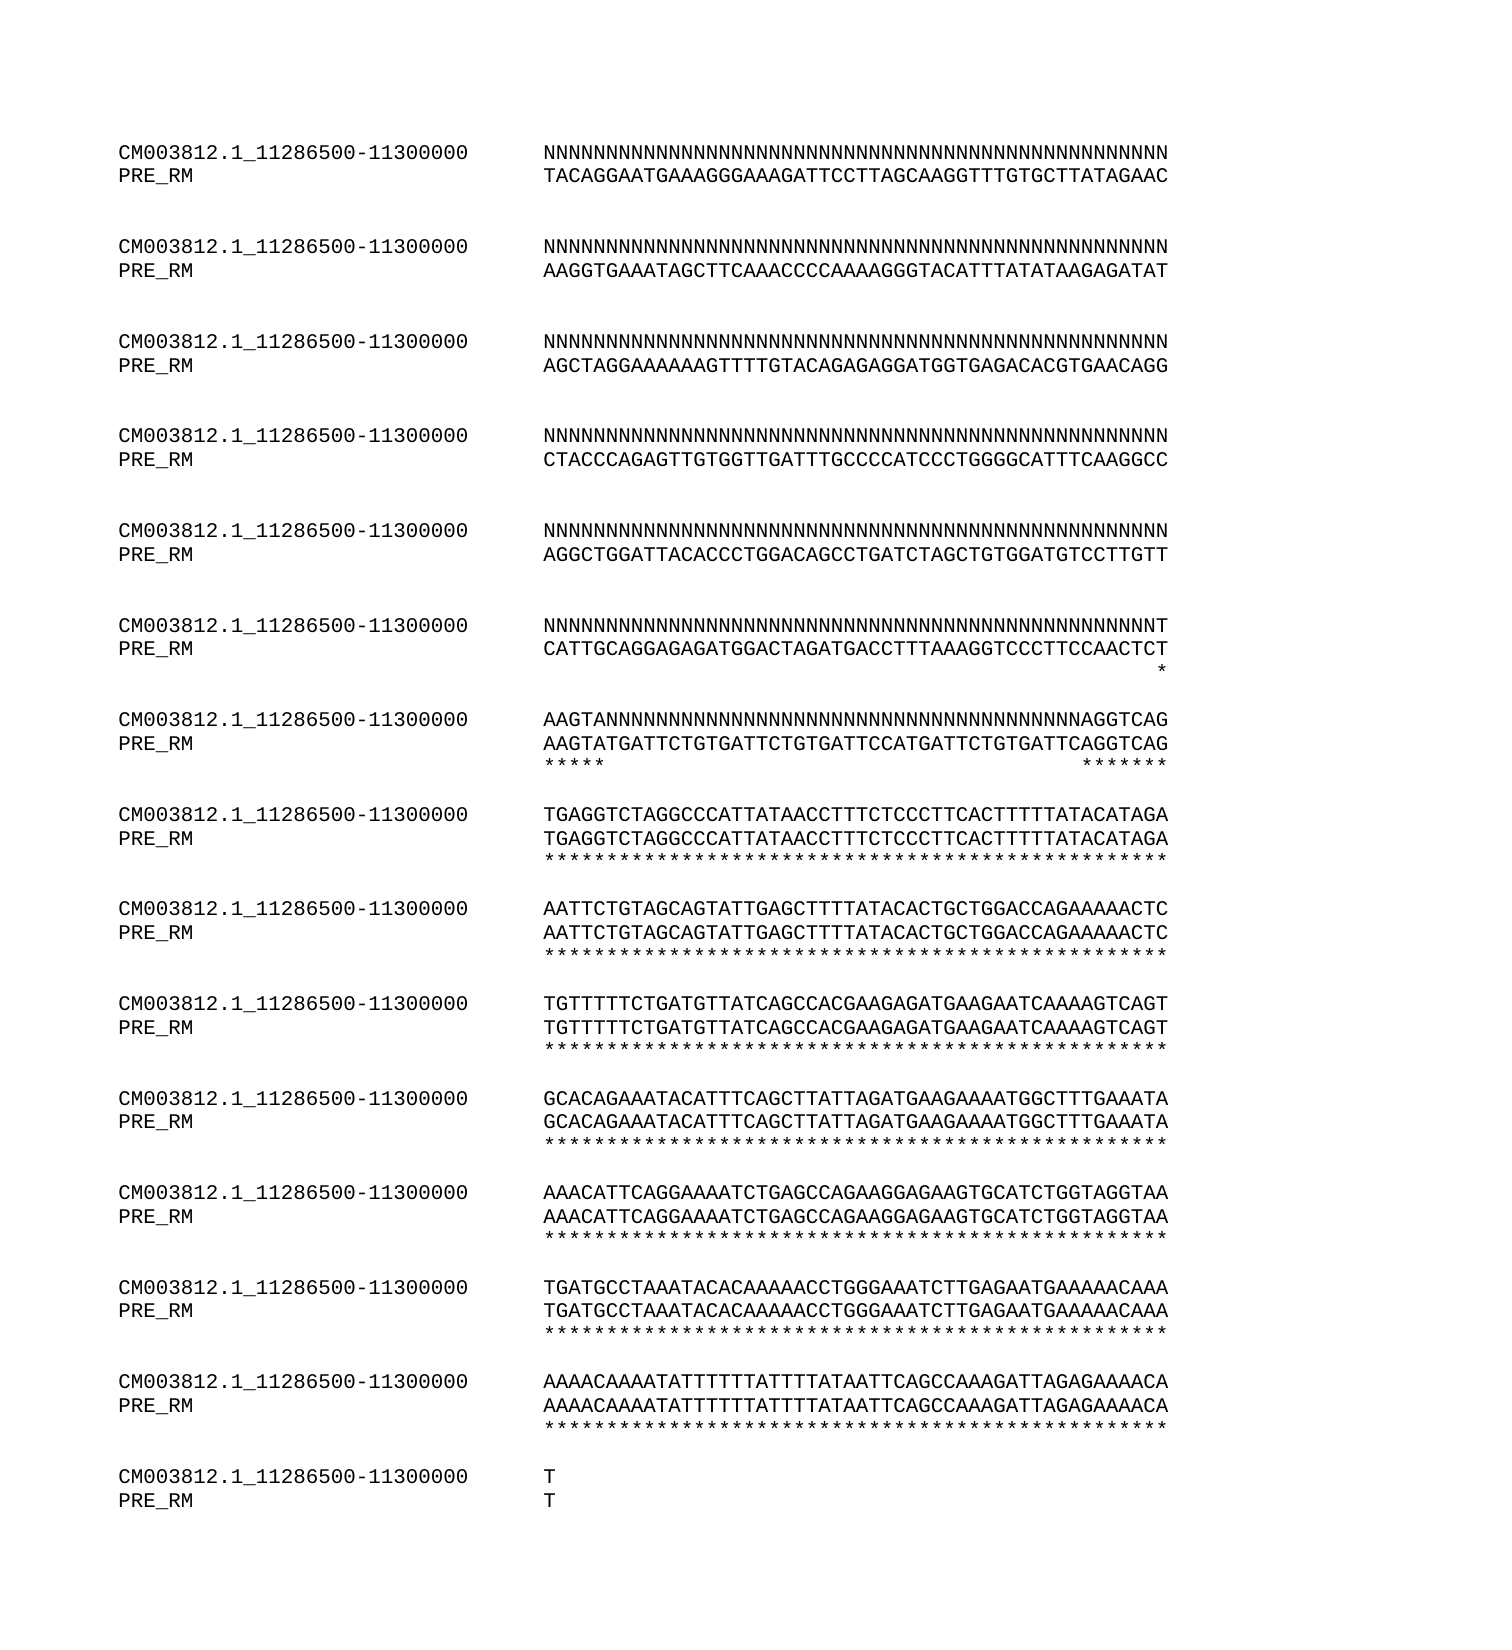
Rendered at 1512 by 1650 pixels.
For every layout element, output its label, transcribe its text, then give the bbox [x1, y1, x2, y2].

text ************************************************** [118, 1135, 1393, 1158]
text CM003812.1_11286500-11300000 T [118, 1466, 1393, 1489]
text CM003812.1_11286500-11300000 TGATGCCTAAATACACAAAAACCTGGGAAATCTTGAGAATGAAAAACAAA [118, 1277, 1393, 1300]
text CM003812.1_11286500-11300000 NNNNNNNNNNNNNNNNNNNNNNNNNNNNNNNNNNNNNNNNNNNNNNNNNN [118, 520, 1393, 544]
text CM003812.1_11286500-11300000 NNNNNNNNNNNNNNNNNNNNNNNNNNNNNNNNNNNNNNNNNNNNNNNNNN [118, 426, 1393, 449]
text ************************************************** [118, 851, 1393, 875]
text CM003812.1_11286500-11300000 NNNNNNNNNNNNNNNNNNNNNNNNNNNNNNNNNNNNNNNNNNNNNNNNNT [118, 615, 1393, 638]
text PRE_RM AATTCTGTAGCAGTATTGAGCTTTTATACACTGCTGGACCAGAAAAACTC [118, 922, 1393, 946]
text PRE_RM AGGCTGGATTACACCCTGGACAGCCTGATCTAGCTGTGGATGTCCTTGTT [118, 544, 1393, 567]
text CM003812.1_11286500-11300000 TGAGGTCTAGGCCCATTATAACCTTTCTCCCTTCACTTTTTATACATAGA [118, 804, 1393, 827]
text PRE_RM AAACATTCAGGAAAATCTGAGCCAGAAGGAGAAGTGCATCTGGTAGGTAA [118, 1206, 1393, 1229]
text ************************************************** [118, 1229, 1393, 1253]
text CM003812.1_11286500-11300000 NNNNNNNNNNNNNNNNNNNNNNNNNNNNNNNNNNNNNNNNNNNNNNNNNN [118, 331, 1393, 354]
text CM003812.1_11286500-11300000 NNNNNNNNNNNNNNNNNNNNNNNNNNNNNNNNNNNNNNNNNNNNNNNNNN [118, 236, 1393, 260]
text PRE_RM TGTTTTTCTGATGTTATCAGCCACGAAGAGATGAAGAATCAAAAGTCAGT [118, 1017, 1393, 1040]
text CM003812.1_11286500-11300000 AAAACAAAATATTTTTTATTTTATAATTCAGCCAAAGATTAGAGAAAACA [118, 1371, 1393, 1395]
text ************************************************** [118, 1040, 1393, 1064]
text CM003812.1_11286500-11300000 GCACAGAAATACATTTCAGCTTATTAGATGAAGAAAATGGCTTTGAAATA [118, 1088, 1393, 1111]
text ************************************************** [118, 1419, 1393, 1442]
text PRE_RM CATTGCAGGAGAGATGGACTAGATGACCTTTAAAGGTCCCTTCCAACTCT [118, 638, 1393, 662]
text PRE_RM AGCTAGGAAAAAAGTTTTGTACAGAGAGGATGGTGAGACACGTGAACAGG [118, 354, 1393, 378]
text CM003812.1_11286500-11300000 AAACATTCAGGAAAATCTGAGCCAGAAGGAGAAGTGCATCTGGTAGGTAA [118, 1182, 1393, 1206]
text PRE_RM TGAGGTCTAGGCCCATTATAACCTTTCTCCCTTCACTTTTTATACATAGA [118, 827, 1393, 851]
text ***** ******* [118, 757, 1393, 780]
text CM003812.1_11286500-11300000 AAGTANNNNNNNNNNNNNNNNNNNNNNNNNNNNNNNNNNNNNNAGGTCAG [118, 709, 1393, 733]
text ************************************************** [118, 946, 1393, 969]
text PRE_RM AAAACAAAATATTTTTTATTTTATAATTCAGCCAAAGATTAGAGAAAACA [118, 1395, 1393, 1419]
text PRE_RM AAGGTGAAATAGCTTCAAACCCCAAAAGGGTACATTTATATAAGAGATAT [118, 260, 1393, 284]
text CM003812.1_11286500-11300000 NNNNNNNNNNNNNNNNNNNNNNNNNNNNNNNNNNNNNNNNNNNNNNNNNN [118, 142, 1393, 165]
text ************************************************** [118, 1324, 1393, 1348]
text PRE_RM AAGTATGATTCTGTGATTCTGTGATTCCATGATTCTGTGATTCAGGTCAG [118, 733, 1393, 757]
text PRE_RM TACAGGAATGAAAGGGAAAGATTCCTTAGCAAGGTTTGTGCTTATAGAAC [118, 165, 1393, 189]
text PRE_RM CTACCCAGAGTTGTGGTTGATTTGCCCCATCCCTGGGGCATTTCAAGGCC [118, 449, 1393, 473]
text CM003812.1_11286500-11300000 AATTCTGTAGCAGTATTGAGCTTTTATACACTGCTGGACCAGAAAAACTC [118, 898, 1393, 922]
text PRE_RM TGATGCCTAAATACACAAAAACCTGGGAAATCTTGAGAATGAAAAACAAA [118, 1300, 1393, 1324]
text PRE_RM GCACAGAAATACATTTCAGCTTATTAGATGAAGAAAATGGCTTTGAAATA [118, 1111, 1393, 1135]
text CM003812.1_11286500-11300000 TGTTTTTCTGATGTTATCAGCCACGAAGAGATGAAGAATCAAAAGTCAGT [118, 993, 1393, 1017]
text PRE_RM T [118, 1489, 1393, 1513]
text * [118, 662, 1393, 686]
